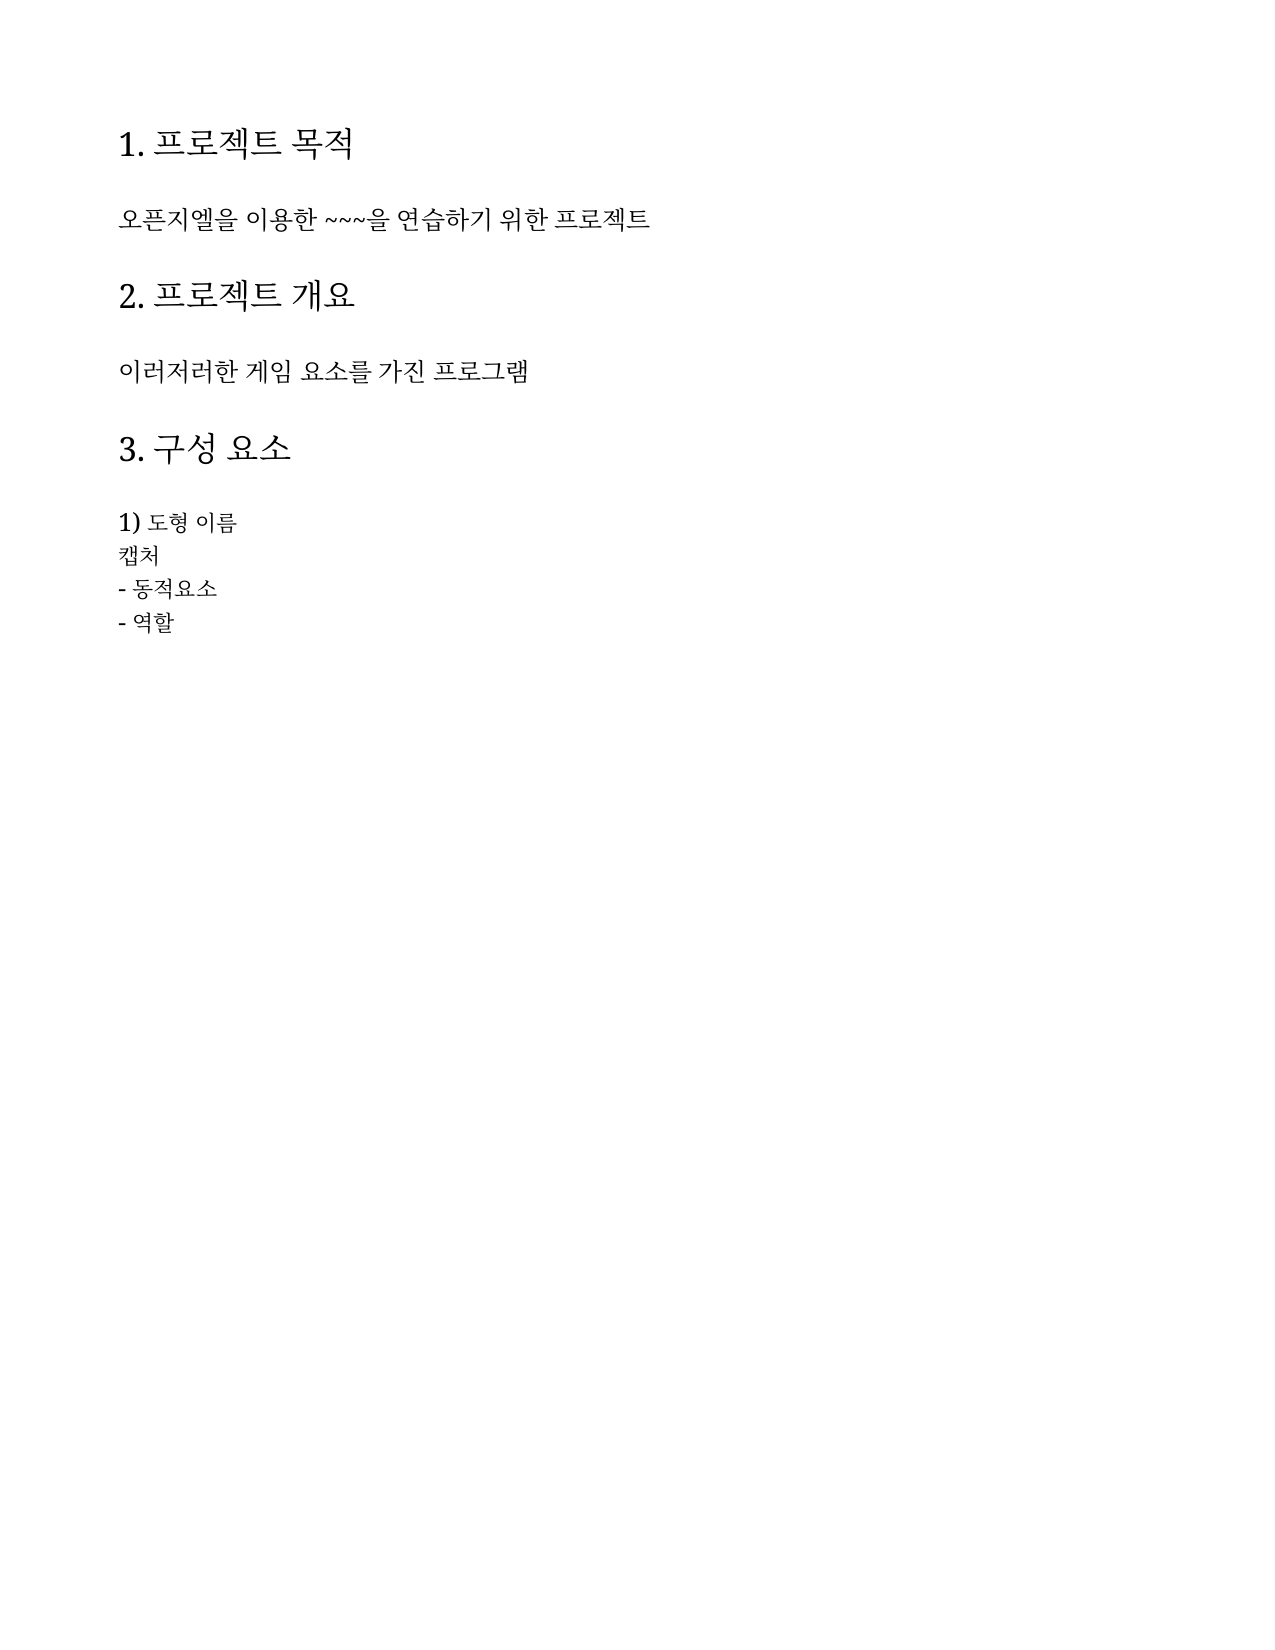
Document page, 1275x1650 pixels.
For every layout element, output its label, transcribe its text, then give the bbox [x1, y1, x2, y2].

text 1) 도형 이름 [118, 505, 1157, 539]
text - 동적요소 [118, 570, 1157, 604]
text - 역할 [118, 604, 1157, 638]
text 1. 프로젝트 목적 [118, 118, 1157, 166]
text 캡처 [118, 539, 1157, 570]
text 2. 프로젝트 개요 [118, 270, 1157, 318]
text 이러저러한 게임 요소를 가진 프로그램 [118, 353, 1157, 388]
text 3. 구성 요소 [118, 423, 1157, 471]
text 오픈지엘을 이용한 ~~~을 연습하기 위한 프로젝트 [118, 200, 1157, 236]
